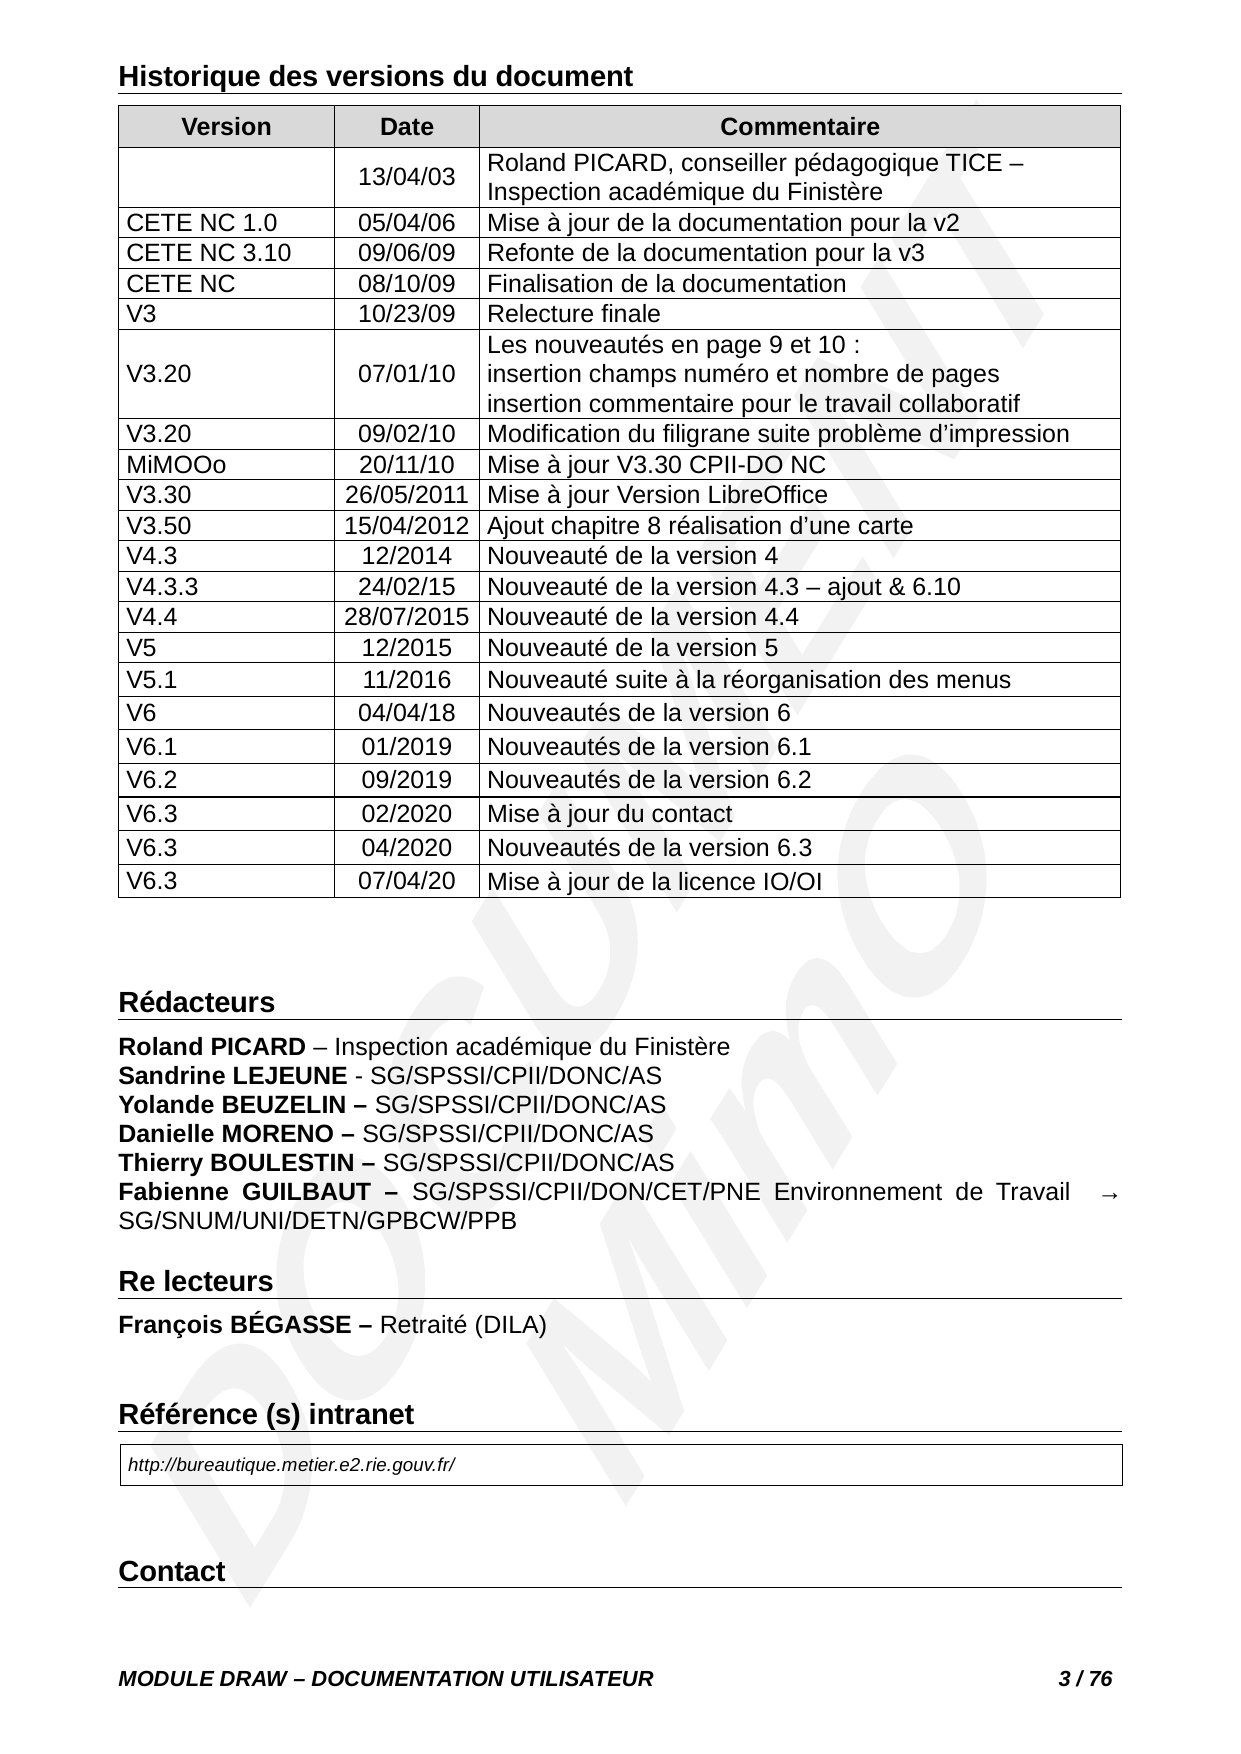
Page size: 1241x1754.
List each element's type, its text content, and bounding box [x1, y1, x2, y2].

text Yolande BEUZELIN – SG/SPSSI/CPII/DONC/AS [118, 1089, 1122, 1119]
table_cell 08/10/09 [335, 269, 479, 298]
table_cell V6.2 [119, 764, 334, 796]
table_cell V3.20 [119, 419, 334, 449]
table_cell Mise à jour du contact [480, 798, 1120, 830]
table_cell Modification du filigrane suite problème d’impression [480, 419, 1120, 449]
table_cell Nouveautés de la version 6.3 [480, 831, 1120, 863]
table_cell V6.1 [119, 730, 334, 763]
text Thierry BOULESTIN – SG/SPSSI/CPII/DONC/AS [118, 1148, 1122, 1177]
table_cell 28/07/2015 [335, 602, 479, 632]
table_cell Roland PICARD, conseiller pédagogique TICE – Inspection académique du Finistère [480, 148, 1120, 207]
table_cell 07/01/10 [335, 330, 479, 418]
table_cell Nouveauté de la version 4.4 [480, 602, 1120, 632]
table_cell 01/2019 [335, 730, 479, 763]
table_cell V6 [119, 697, 334, 729]
table_cell 11/2016 [335, 663, 479, 696]
table_cell 12/2015 [335, 633, 479, 662]
table_cell V3.30 [119, 480, 334, 510]
table_cell 23/10/09 [335, 299, 479, 329]
table_cell 09/2019 [335, 764, 479, 796]
text Fabienne GUILBAUT – SG/SPSSI/CPII/DON/CET/PNE Environnement de Travail → SG/SNUM/UNI/DETN/GPBCW/PPB [118, 1177, 1122, 1235]
table_cell Finalisation de la documentation [480, 269, 1120, 298]
table_cell Mise à jour V3.30 CPII-DO NC [480, 450, 1120, 479]
table_cell CETE NC 1.0 [119, 208, 334, 237]
table_cell Mise à jour de la licence IO/OI [480, 865, 1120, 897]
table_cell Mise à jour Version LibreOffice [480, 480, 1120, 510]
table_cell 07/04/20 [335, 865, 479, 897]
table_cell V6.3 [119, 865, 334, 897]
text Roland PICARD – Inspection académique du Finistère [118, 1031, 1122, 1061]
table_cell V6.3 [119, 831, 334, 863]
table_cell 15/04/2012 [335, 511, 479, 540]
table_cell V3 [119, 299, 334, 329]
table_cell 09/06/09 [335, 238, 479, 268]
table_cell Nouveauté de la version 5 [480, 633, 1120, 662]
text Danielle MORENO – SG/SPSSI/CPII/DONC/AS [118, 1119, 1122, 1148]
table_cell Ajout chapitre 8 réalisation d’une carte [480, 511, 1120, 540]
table_cell Refonte de la documentation pour la v3 [480, 238, 1120, 268]
text Rédacteurs [118, 985, 1122, 1019]
table_cell Nouveautés de la version 6.2 [480, 764, 1120, 796]
table_cell 02/2020 [335, 798, 479, 830]
text François BéGASSE – Retraité (DILA) [118, 1310, 1122, 1339]
table_cell V4.4 [119, 602, 334, 632]
table_cell V5.1 [119, 663, 334, 696]
table_cell V4.3 [119, 541, 334, 571]
table_cell Nouveauté de la version 4 [480, 541, 1120, 571]
table_cell 04/04/18 [335, 697, 479, 729]
table_header http://bureautique.metier.e2.rie.gouv.fr/ [121, 1445, 1122, 1485]
table_cell Relecture finale [480, 299, 1120, 329]
table_cell Nouveautés de la version 6 [480, 697, 1120, 729]
table_cell V3.50 [119, 511, 334, 540]
table_cell 04/2020 [335, 831, 479, 863]
table_cell Nouveautés de la version 6.1 [480, 730, 1120, 763]
table_cell 26/05/2011 [335, 480, 479, 510]
table_cell 09/02/10 [335, 419, 479, 449]
table_header Date [335, 106, 479, 147]
text Contact [118, 1554, 1122, 1587]
table_header Commentaire [480, 106, 1120, 147]
text Re lecteurs [118, 1264, 1122, 1298]
table_cell 12/2014 [335, 541, 479, 571]
table_cell 24/02/15 [335, 572, 479, 601]
table_cell 05/04/06 [335, 208, 479, 237]
table_cell Les nouveautés en page 9 et 10 : insertion champs numéro et nombre de pages insertion commentaire pour le travail collaboratif [480, 330, 1120, 418]
table_cell Nouveauté de la version 4.3 – ajout & 6.10 [480, 572, 1120, 601]
table_cell V6.3 [119, 798, 334, 830]
table_cell CETE NC [119, 269, 334, 298]
table_cell Mise à jour de la documentation pour la v2 [480, 208, 1120, 237]
table_header Version [119, 106, 334, 147]
text Référence (s) intranet [118, 1397, 1122, 1431]
table_cell V3.20 [119, 330, 334, 418]
table_cell Nouveauté suite à la réorganisation des menus [480, 663, 1120, 696]
table_cell MiMOOo [119, 450, 334, 479]
table_cell V5 [119, 633, 334, 662]
table_cell 13/04/03 [335, 148, 479, 207]
table_cell V4.3.3 [119, 572, 334, 601]
table_cell CETE NC 3.10 [119, 238, 334, 268]
text Historique des versions du document [118, 59, 1122, 93]
table_cell 20/11/10 [335, 450, 479, 479]
table_cell [119, 148, 334, 207]
text Sandrine LEJEUNE - SG/SPSSI/CPII/DONC/AS [118, 1061, 1122, 1089]
